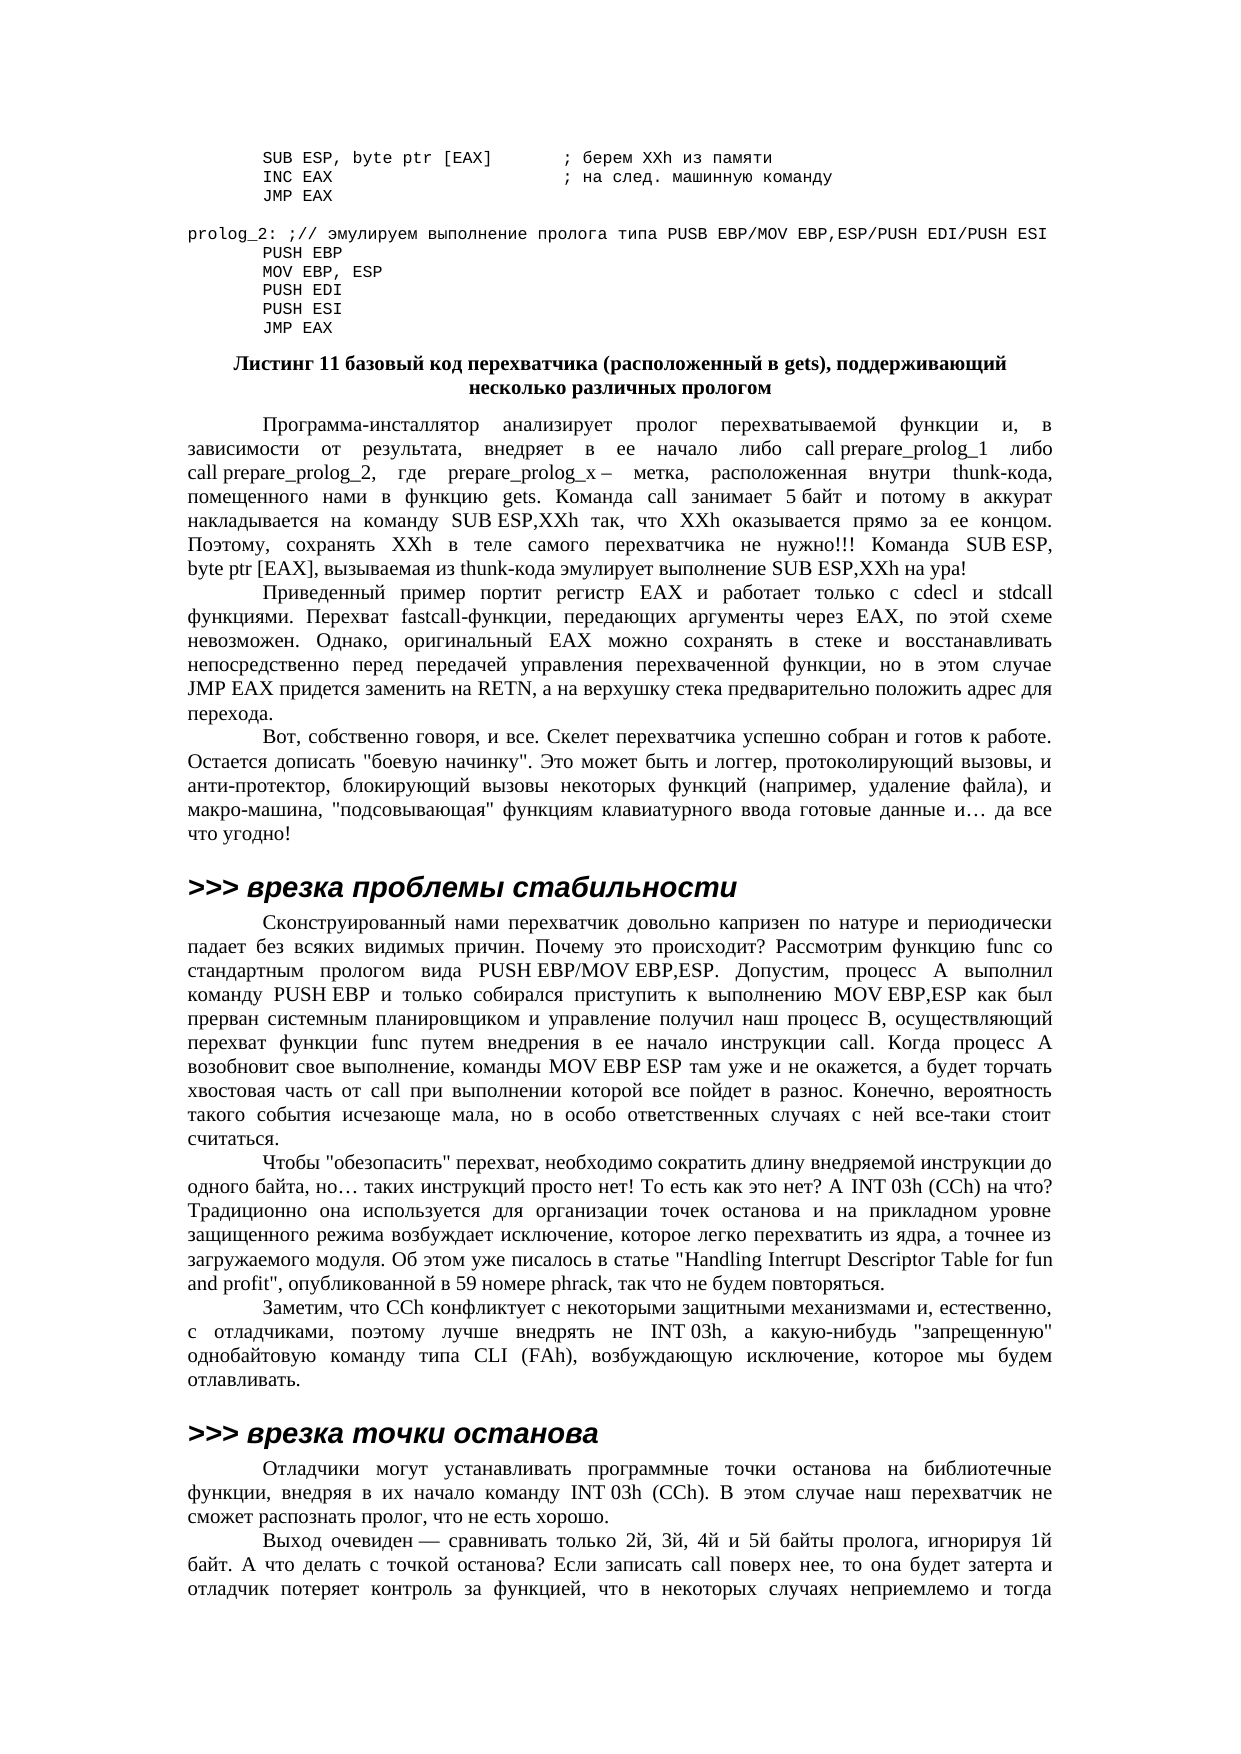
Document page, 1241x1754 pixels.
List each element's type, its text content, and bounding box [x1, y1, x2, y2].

text Выход очевиден — сравнивать только 2й, 3й, 4й и 5й байты пролога, игнорируя 1й байт. А что делать с точкой останова? Если записать call поверх нее, то она будет затерта и отладчик потеряет контроль за функцией, что в некоторых случаях неприемлемо и тогда [187, 1528, 1053, 1600]
subtitle >>> врезка проблемы стабильности [187, 870, 1053, 903]
text Чтобы "обезопасить" перехват, необходимо сократить длину внедряемой инструкции до одного байта, но… таких инструкций просто нет! То есть как это нет? А INT 03h (CCh) на что? Традиционно она используется для организации точек останова и на прикладном уровне защищенного режима возбуждает исключение, которое легко перехватить из ядра, а точнее из загружаемого модуля. Об этом уже писалось в статье "Handling Interrupt Descriptor Table for fun and profit", опубликованной в 59 номере phrack, так что не будем повторяться. [187, 1150, 1053, 1294]
text Листинг 11 базовый код перехватчика (расположенный в gets), поддерживающий несколько различных прологом [187, 351, 1053, 399]
text JMP EAX [187, 188, 1053, 207]
text PUSH EDI [187, 282, 1053, 301]
text prolog_2: ;// эмулируем выполнение пролога типа PUSB EBP/MOV EBP,ESP/PUSH EDI/PUSH ESI [187, 225, 1053, 244]
text Отладчики могут устанавливать программные точки останова на библиотечные функции, внедряя в их начало команду INT 03h (CCh). В этом случае наш перехватчик не сможет распознать пролог, что не есть хорошо. [187, 1456, 1053, 1528]
text Приведенный пример портит регистр EAX и работает только с cdecl и stdcall функциями. Перехват fastcall-функции, передающих аргументы через EAX, по этой схеме невозможен. Однако, оригинальный EAX можно сохранять в стеке и восстанавливать непосредственно перед передачей управления перехваченной функции, но в этом случае JMP EAX придется заменить на RETN, а на верхушку стека предварительно положить адрес для перехода. [187, 580, 1053, 724]
text INC EAX ; на след. машинную команду [187, 169, 1053, 188]
text Заметим, что CCh конфликтует с некоторыми защитными механизмами и, естественно, с отладчиками, поэтому лучше внедрять не INT 03h, а какую-нибудь "запрещенную" однобайтовую команду типа CLI (FAh), возбуждающую исключение, которое мы будем отлавливать. [187, 1294, 1053, 1391]
subtitle >>> врезка точки останова [187, 1416, 1053, 1449]
text PUSH EBP [187, 244, 1053, 263]
text JMP EAX [187, 320, 1053, 338]
text Сконструированный нами перехватчик довольно капризен по натуре и периодически падает без всяких видимых причин. Почему это происходит? Рассмотрим функцию func со стандартным прологом вида PUSH EBP/MOV EBP,ESP. Допустим, процесс A выполнил команду PUSH EBP и только собирался приступить к выполнению MOV EBP,ESP как был прерван системным планировщиком и управление получил наш процесс B, осуществляющий перехват функции func путем внедрения в ее начало инструкции call. Когда процесс A возобновит свое выполнение, команды MOV EBP ESP там уже и не окажется, а будет торчать хвостовая часть от call при выполнении которой все пойдет в разнос. Конечно, вероятность такого события исчезающе мала, но в особо ответственных случаях с ней все-таки стоит считаться. [187, 909, 1053, 1150]
text Программа-инсталлятор анализирует пролог перехватываемой функции и, в зависимости от результата, внедряет в ее начало либо call prepare_prolog_1 либо call prepare_prolog_2, где prepare_prolog_x – метка, расположенная внутри thunk-кода, помещенного нами в функцию gets. Команда call занимает 5 байт и потому в аккурат накладывается на команду SUB ESP,XXh так, что XXh оказывается прямо за ее концом. Поэтому, сохранять XXh в теле самого перехватчика не нужно!!! Команда SUB ESP, byte ptr [EAX], вызываемая из thunk-кода эмулирует выполнение SUB ESP,XXh на ура! [187, 412, 1053, 580]
text SUB ESP, byte ptr [EAX] ; берем XXh из памяти [187, 150, 1053, 169]
text MOV EBP, ESP [187, 263, 1053, 282]
text PUSH ESI [187, 301, 1053, 320]
text Вот, собственно говоря, и все. Скелет перехватчика успешно собран и готов к работе. Остается дописать "боевую начинку". Это может быть и логгер, протоколирующий вызовы, и анти-протектор, блокирующий вызовы некоторых функций (например, удаление файла), и макро-машина, "подсовывающая" функциям клавиатурного ввода готовые данные и… да все что угодно! [187, 724, 1053, 845]
